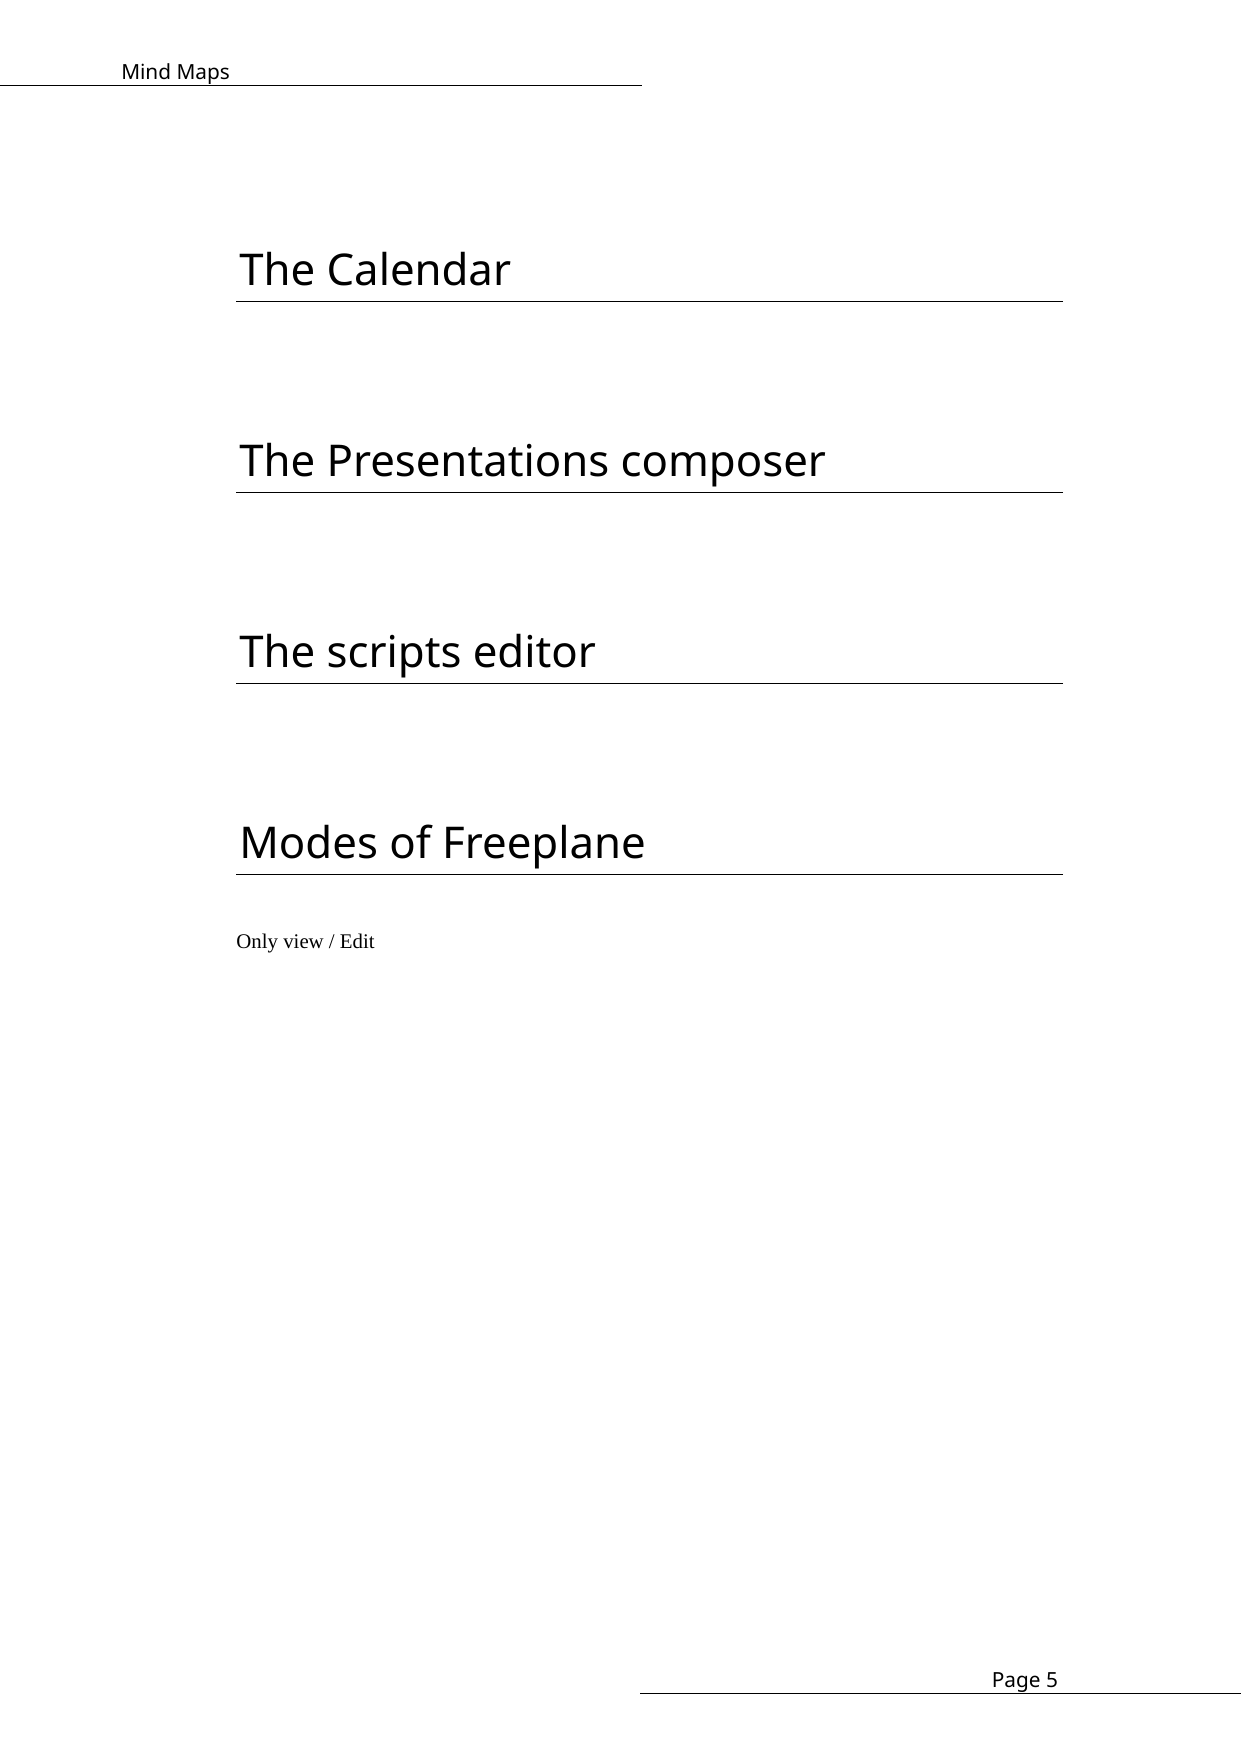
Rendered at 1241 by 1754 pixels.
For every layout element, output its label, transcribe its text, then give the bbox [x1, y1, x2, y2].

subtitle The Calendar [236, 236, 1063, 301]
text Only view / Edit [236, 929, 1063, 953]
subtitle Modes of Freeplane [236, 809, 1063, 874]
subtitle The scripts editor [236, 618, 1063, 683]
subtitle The Presentations composer [236, 427, 1063, 492]
